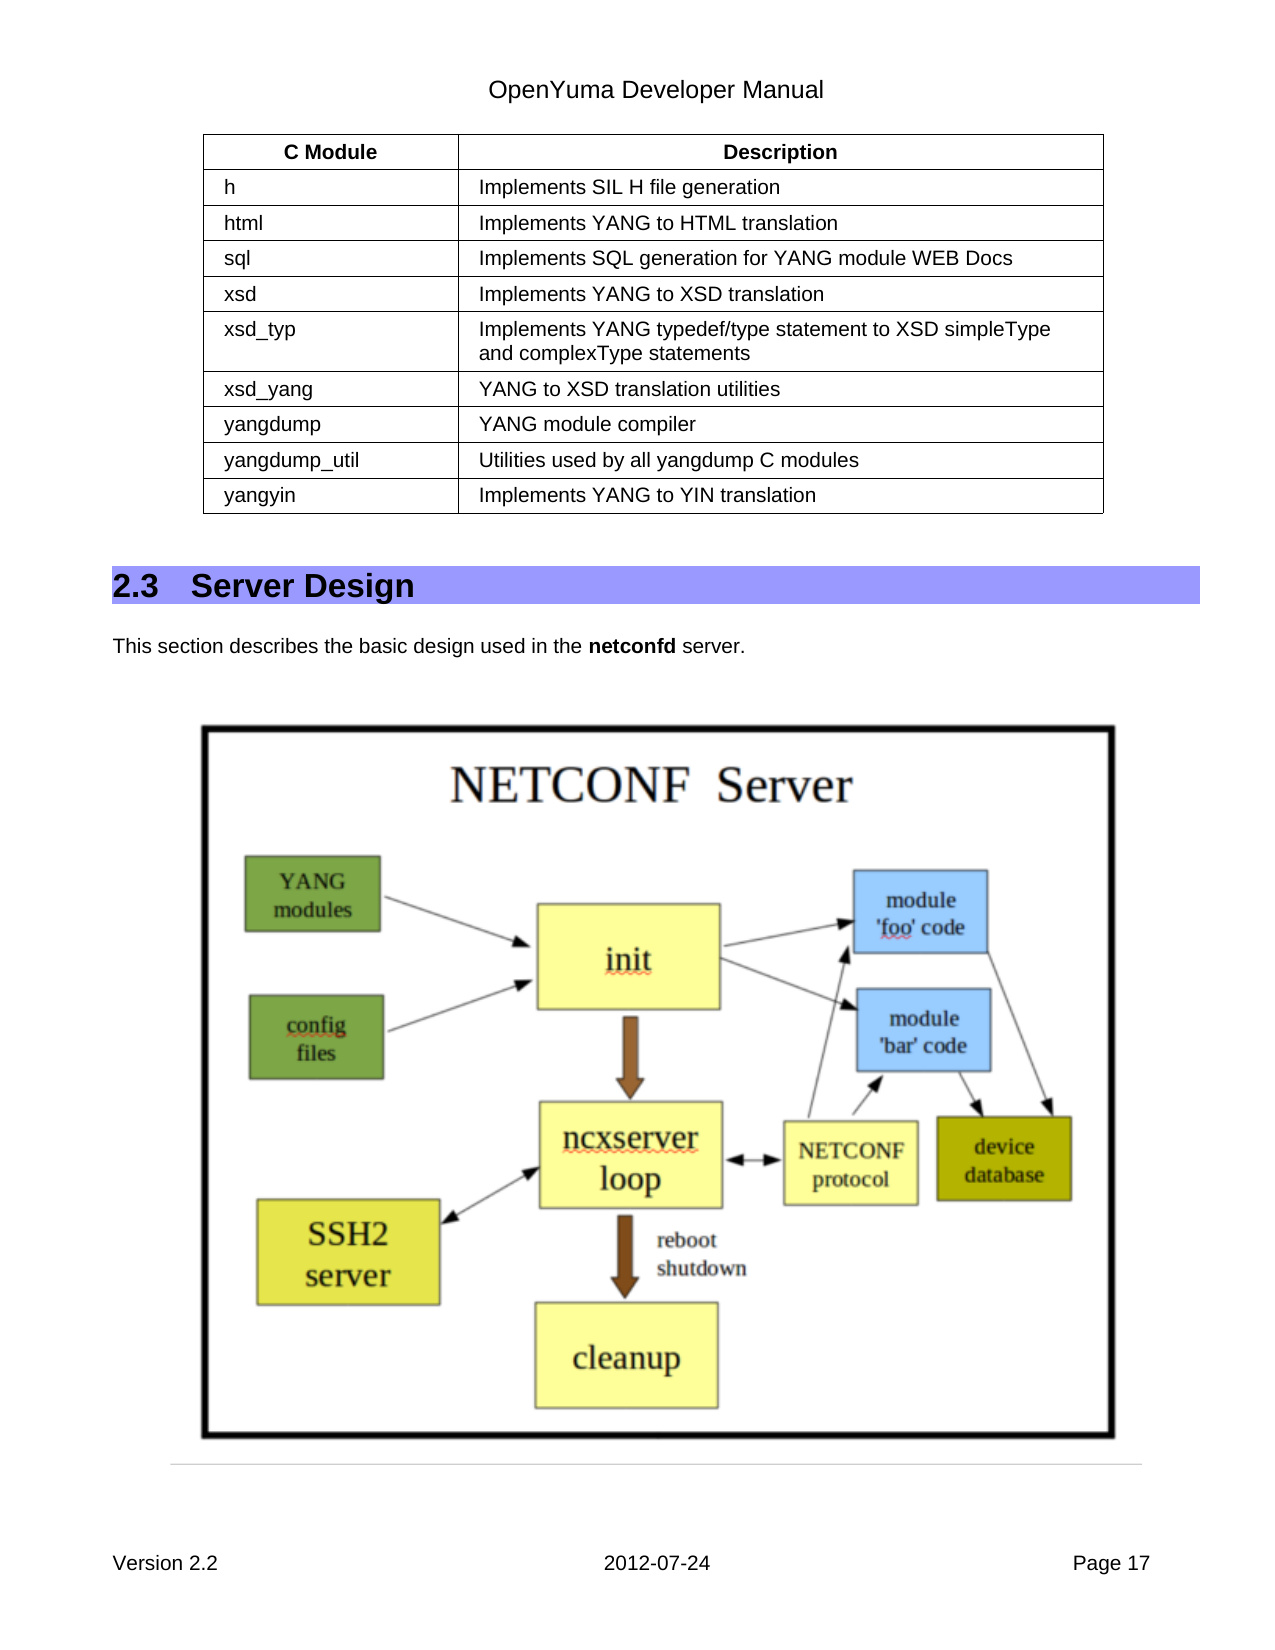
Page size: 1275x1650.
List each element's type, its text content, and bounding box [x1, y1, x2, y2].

table_cell Implements YANG to HTML translation [459, 206, 1103, 240]
subtitle Server Design [112, 566, 1200, 604]
table_cell h [204, 170, 458, 205]
table_cell xsd [204, 277, 458, 311]
table_cell Implements YANG typedef/type statement to XSD simpleType and complexType statements [459, 312, 1103, 371]
table_cell xsd_typ [204, 312, 458, 371]
table_cell xsd_yang [204, 372, 458, 406]
table_cell Implements SQL generation for YANG module WEB Docs [459, 241, 1103, 276]
table_cell YANG to XSD translation utilities [459, 372, 1103, 406]
text This section describes the basic design used in the netconfd server. [112, 634, 1200, 658]
picture [170, 706, 1143, 1466]
table_cell Implements YANG to YIN translation [459, 479, 1103, 513]
table_cell Implements YANG to XSD translation [459, 277, 1103, 311]
table_cell yangdump_util [204, 443, 458, 477]
table_header C Module [204, 135, 458, 169]
table_cell Implements SIL H file generation [459, 170, 1103, 205]
table_cell YANG module compiler [459, 407, 1103, 442]
table_cell yangdump [204, 407, 458, 442]
table_cell html [204, 206, 458, 240]
table_cell Utilities used by all yangdump C modules [459, 443, 1103, 477]
table_header Description [459, 135, 1103, 169]
table_cell yangyin [204, 479, 458, 513]
table_cell sql [204, 241, 458, 276]
